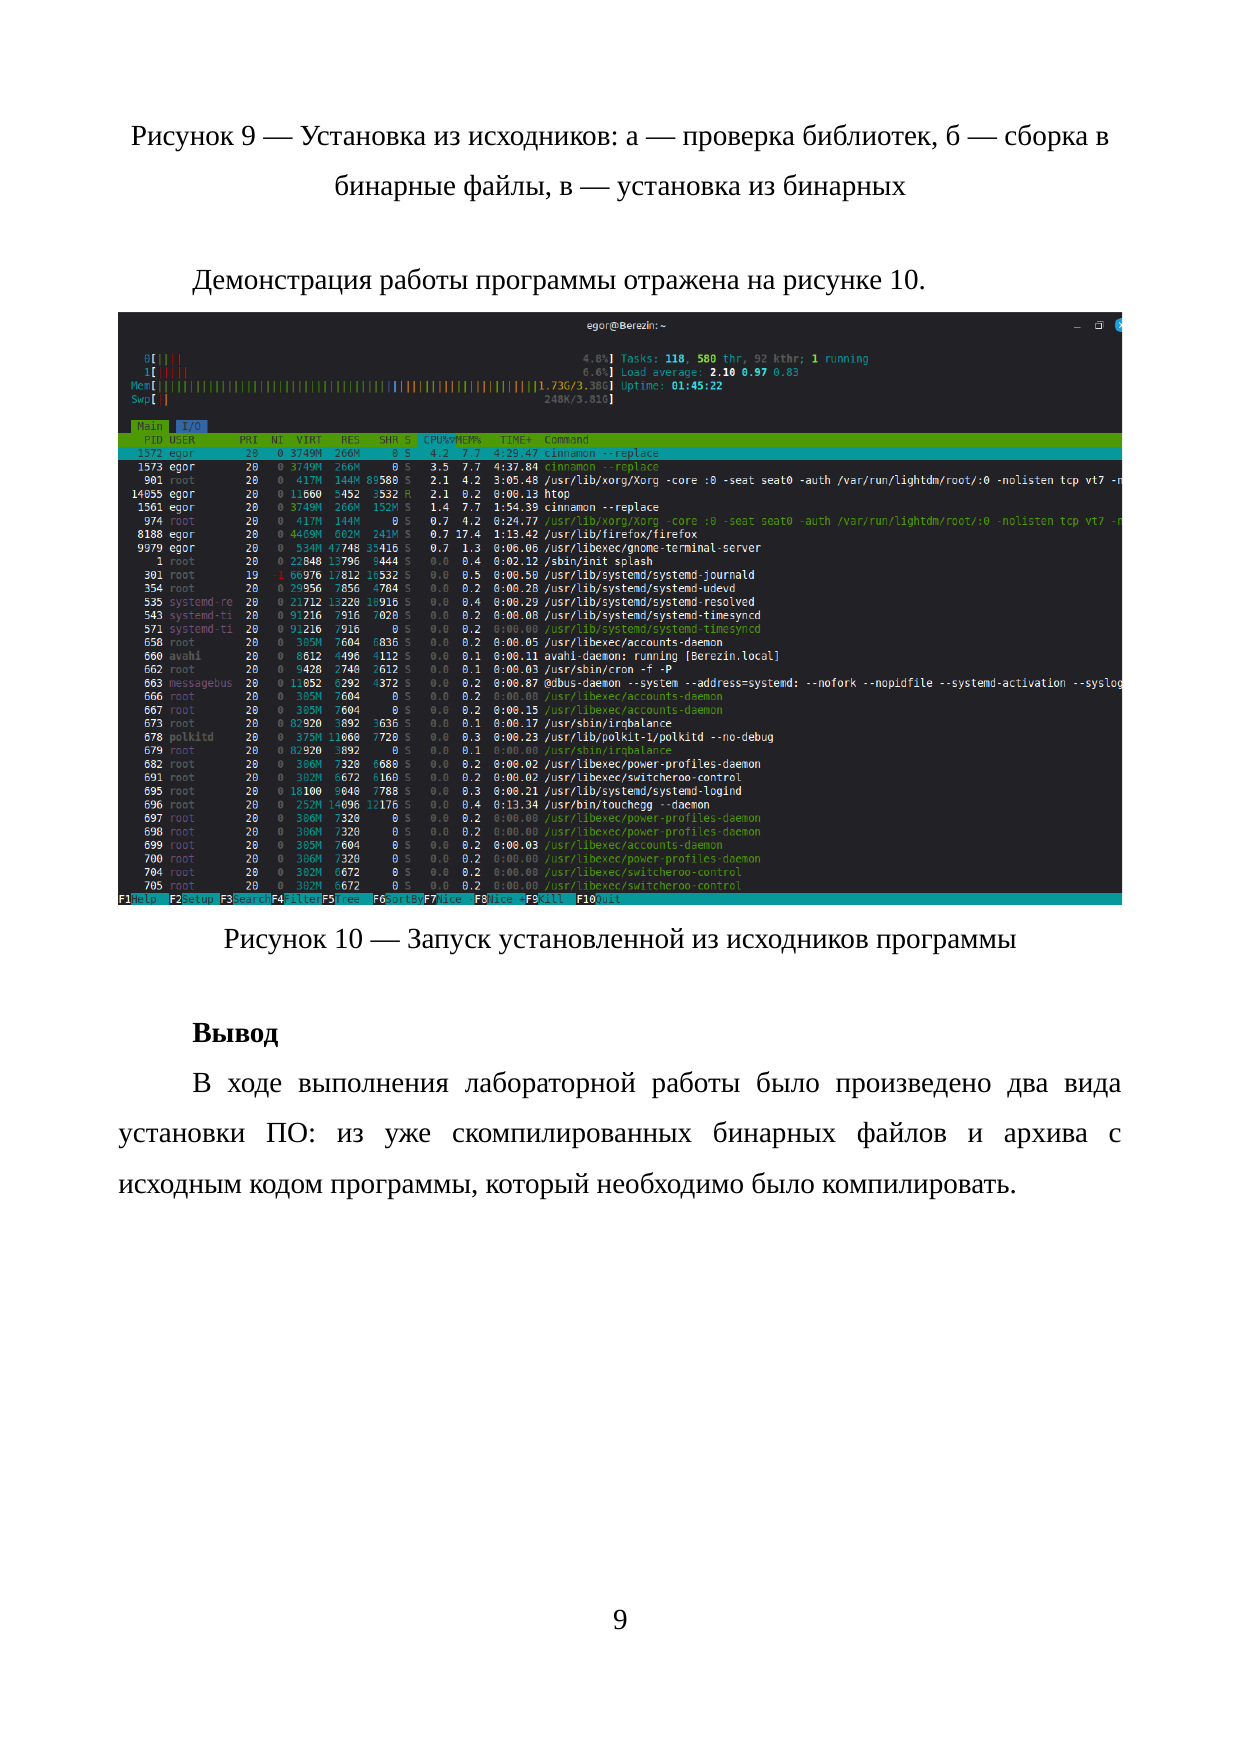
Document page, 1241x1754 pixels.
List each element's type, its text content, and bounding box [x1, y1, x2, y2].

picture [118, 312, 1123, 905]
text Рисунок 9 — Установка из исходников: а — проверка библиотек, б — сборка в бинарные файлы, в — установка из бинарных [118, 118, 1122, 202]
text Вывод [118, 1015, 1122, 1048]
text В ходе выполнения лабораторной работы было произведено два вида установки ПО: из уже скомпилированных бинарных файлов и архива с исходным кодом программы, который необходимо было компилировать. [118, 1065, 1122, 1199]
text Рисунок 10 — Запуск установленной из исходников программы [118, 905, 1122, 955]
text Демонстрация работы программы отражена на рисунке 10. [118, 262, 1122, 295]
